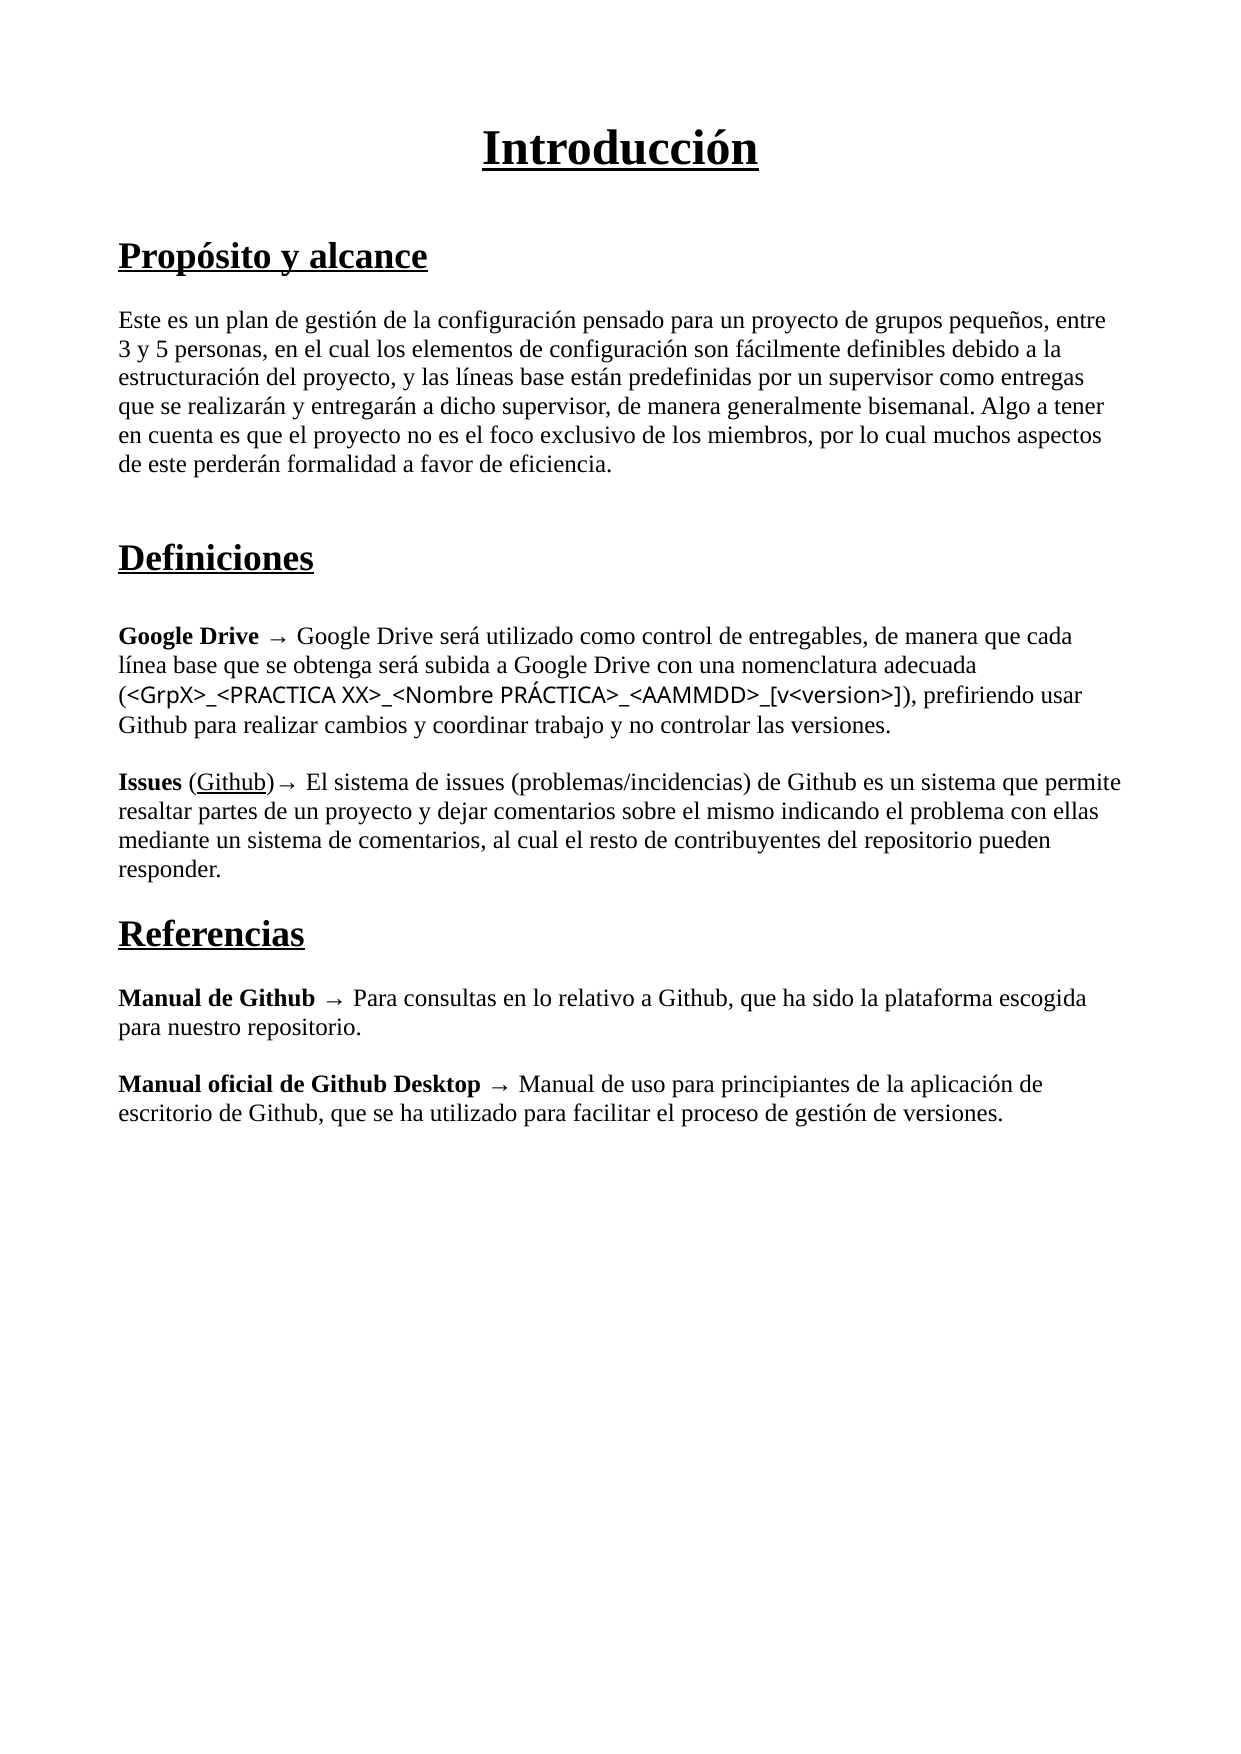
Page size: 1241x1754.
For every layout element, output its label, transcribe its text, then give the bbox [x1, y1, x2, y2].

text Manual oficial de Github Desktop → Manual de uso para principiantes de la aplicación de escritorio de Github, que se ha utilizado para facilitar el proceso de gestión de versiones. [118, 1069, 1122, 1127]
text Propósito y alcance [118, 233, 1122, 276]
text Issues (Github)→ El sistema de issues (problemas/incidencias) de Github es un sistema que permite resaltar partes de un proyecto y dejar comentarios sobre el mismo indicando el problema con ellas mediante un sistema de comentarios, al cual el resto de contribuyentes del repositorio pueden responder. [118, 767, 1122, 882]
text Google Drive → Google Drive será utilizado como control de entregables, de manera que cada línea base que se obtenga será subida a Google Drive con una nomenclatura adecuada (<GrpX>_<PRACTICA XX>_<Nombre PRÁCTICA>_<AAMMDD>_[v<version>]), prefiriendo usar Github para realizar cambios y coordinar trabajo y no controlar las versiones. [118, 621, 1122, 739]
text Introducción [118, 118, 1122, 176]
text Referencias [118, 911, 1122, 954]
text Este es un plan de gestión de la configuración pensado para un proyecto de grupos pequeños, entre 3 y 5 personas, en el cual los elementos de configuración son fácilmente definibles debido a la estructuración del proyecto, y las líneas base están predefinidas por un supervisor como entregas que se realizarán y entregarán a dicho supervisor, de manera generalmente bisemanal. Algo a tener en cuenta es que el proyecto no es el foco exclusivo de los miembros, por lo cual muchos aspectos de este perderán formalidad a favor de eficiencia. [118, 305, 1122, 477]
text Definiciones [118, 535, 1122, 578]
text Manual de Github → Para consultas en lo relativo a Github, que ha sido la plataforma escogida para nuestro repositorio. [118, 983, 1122, 1041]
